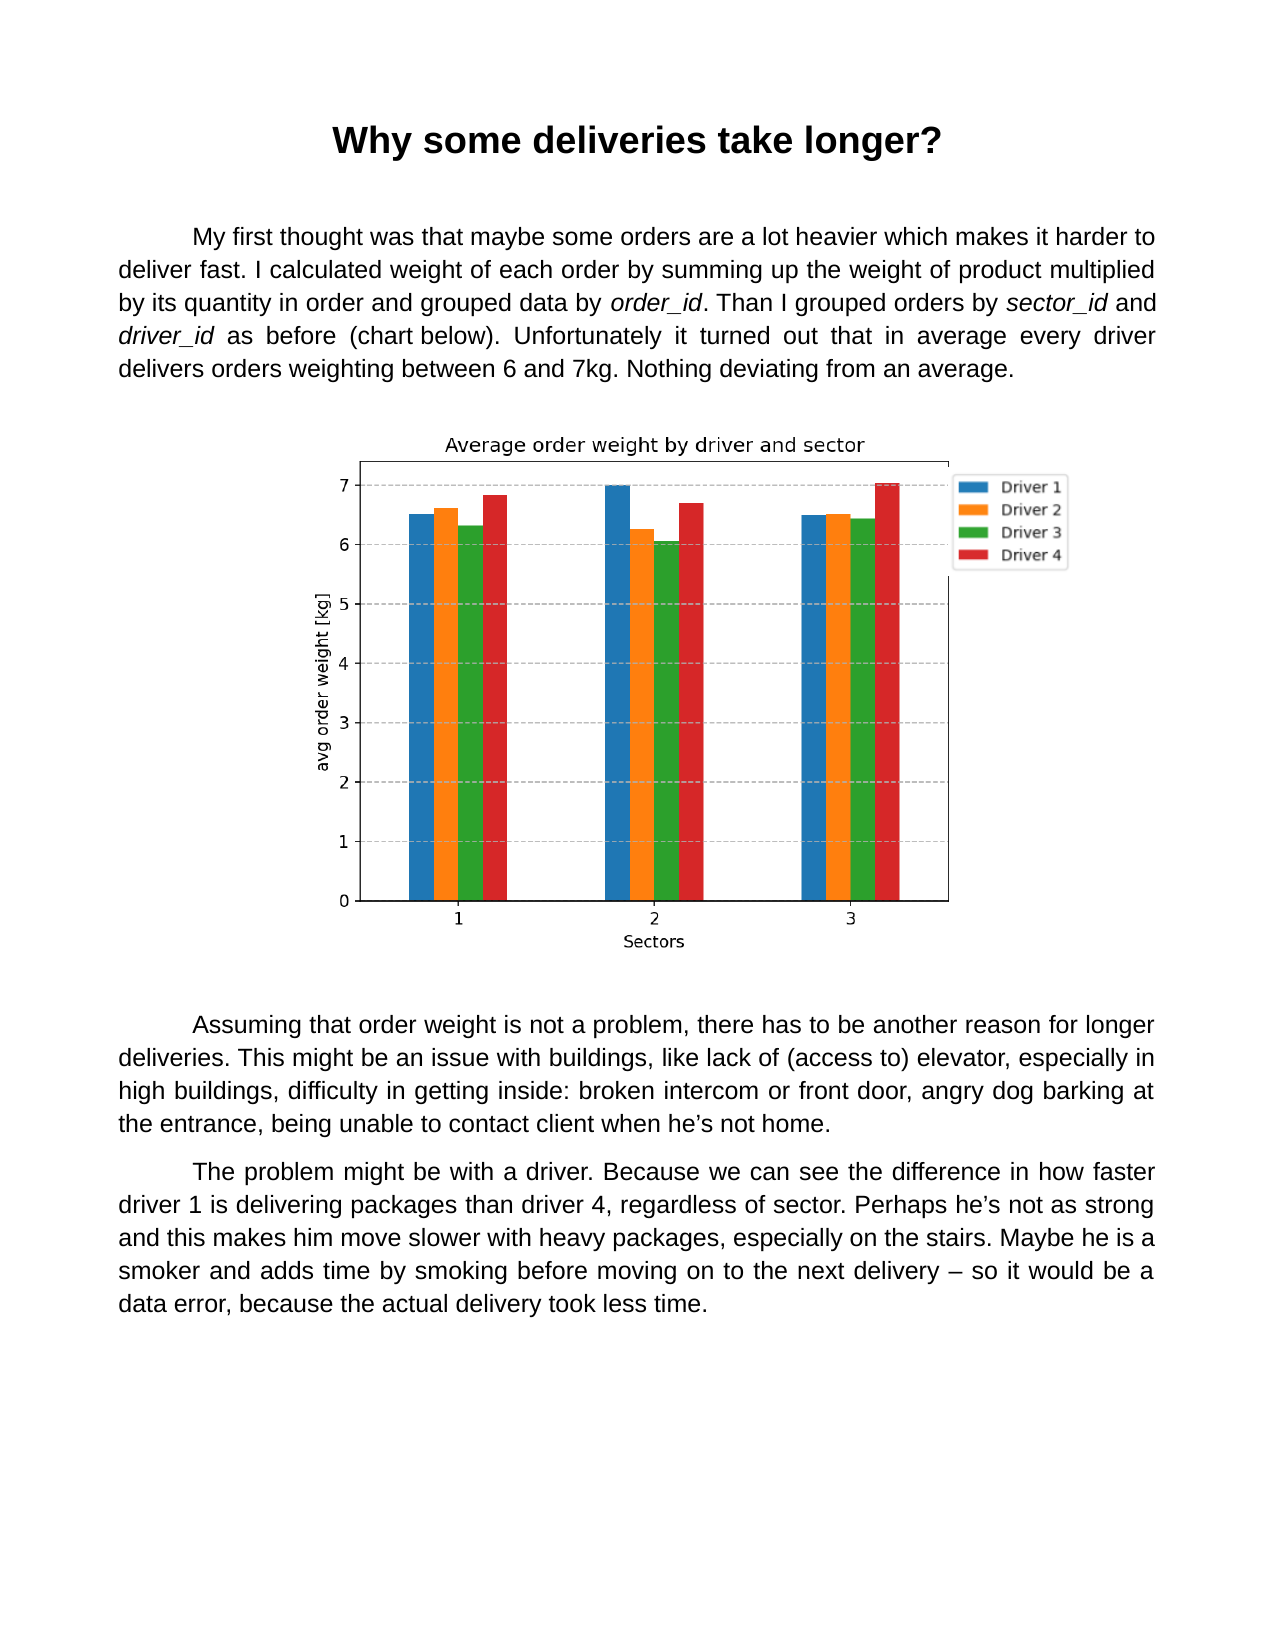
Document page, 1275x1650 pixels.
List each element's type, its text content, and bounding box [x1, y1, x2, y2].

text The problem might be with a driver. Because we can see the difference in how faster driver 1 is delivering packages than driver 4, regardless of sector. Perhaps he’s not as strong and this makes him move slower with heavy packages, especially on the stairs. Maybe he is a smoker and adds time by smoking before moving on to the next delivery – so it would be a data error, because the actual delivery took less time. [118, 1157, 1157, 1317]
text Assuming that order weight is not a problem, there has to be another reason for longer deliveries. This might be an issue with buildings, like lack of (access to) elevator, especially in high buildings, difficulty in getting inside: broken intercom or front door, angry dog barking at the entrance, being unable to contact client when he’s not home. [118, 1010, 1157, 1138]
picture [265, 393, 1077, 963]
text My first thought was that maybe some orders are a lot heavier which makes it harder to deliver fast. I calculated weight of each order by summing up the weight of product multiplied by its quantity in order and grouped data by order_id. Than I grouped orders by sector_id and driver_id as before (chart below). Unfortunately it turned out that in average every driver delivers orders weighting between 6 and 7kg. Nothing deviating from an average. [118, 222, 1157, 383]
subtitle Why some deliveries take longer? [118, 118, 1157, 162]
